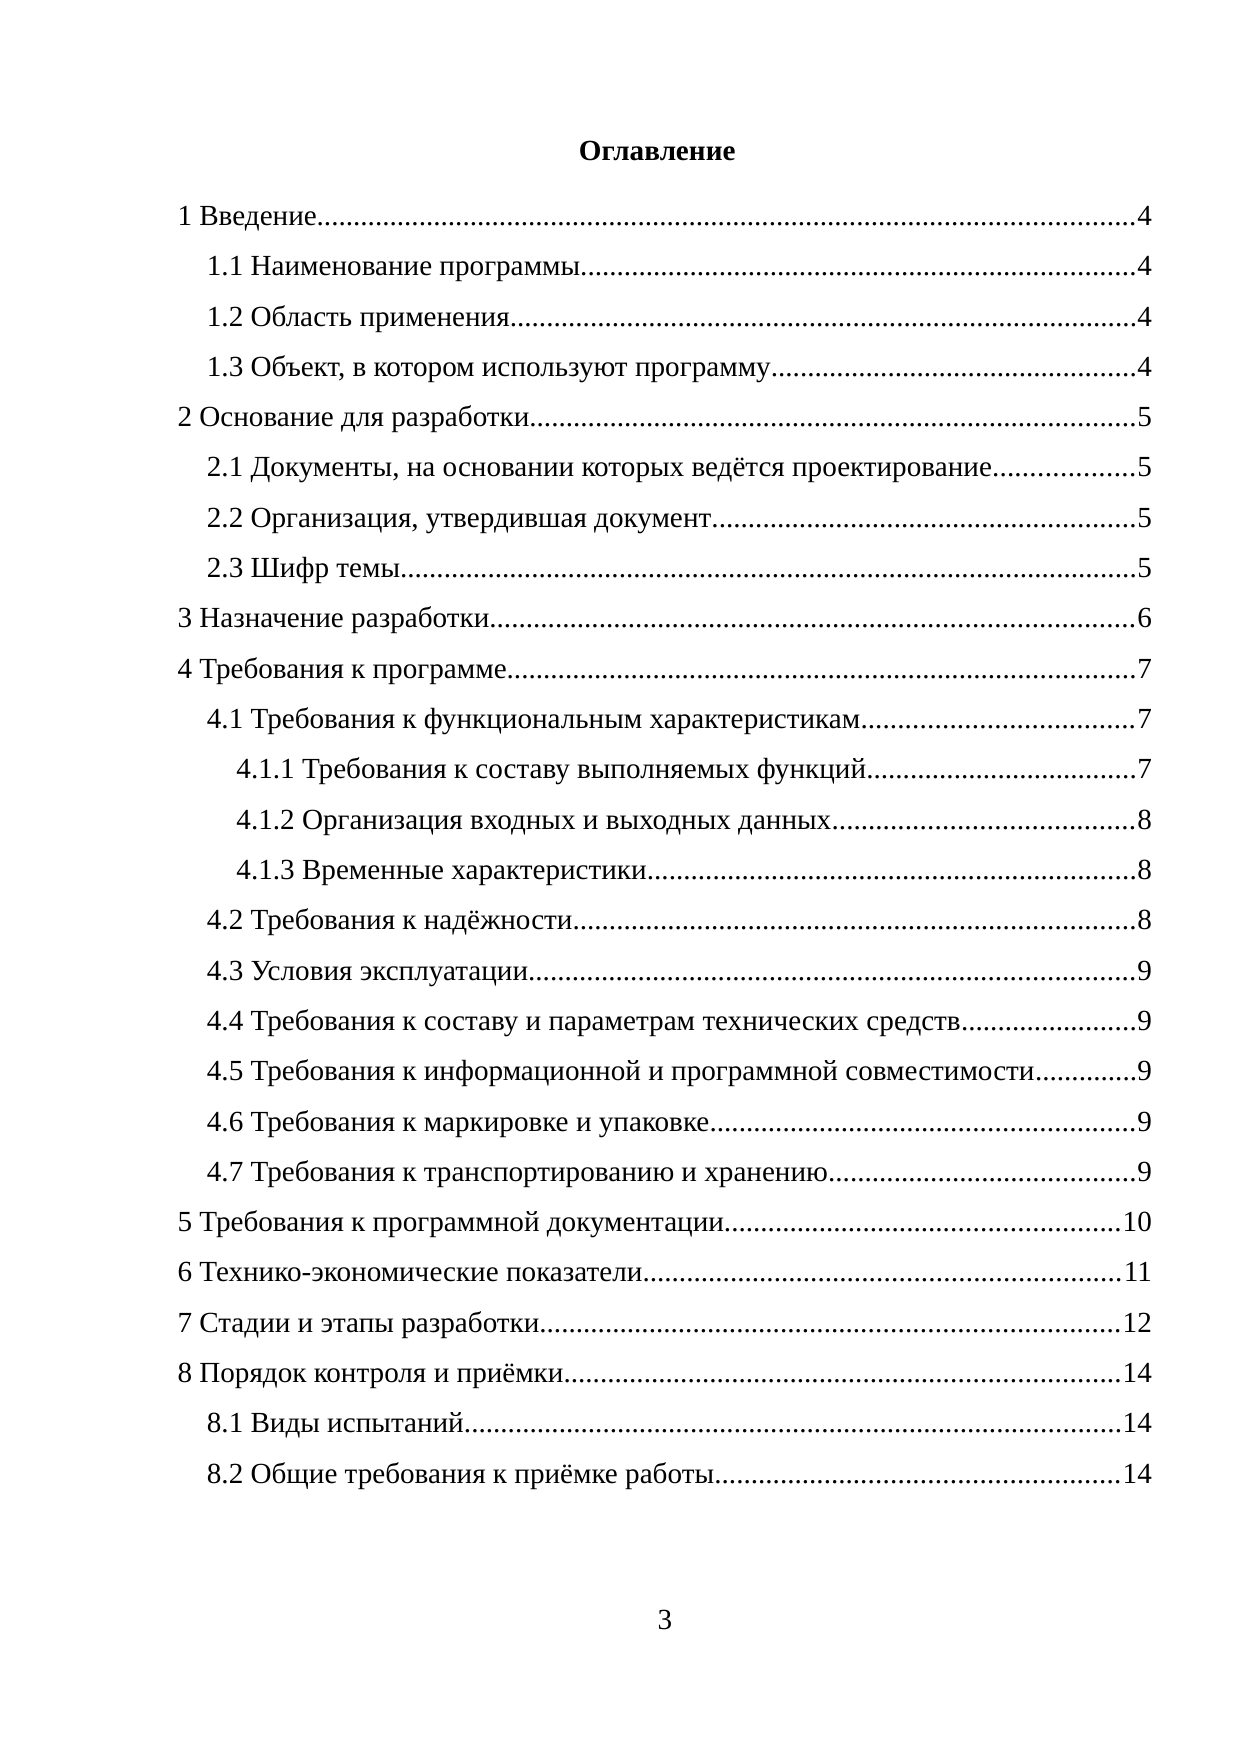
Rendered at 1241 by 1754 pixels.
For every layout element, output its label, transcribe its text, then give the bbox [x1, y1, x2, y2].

text 4 Требования к программе 7 [177, 651, 1152, 684]
text 7 Стадии и этапы разработки 12 [177, 1305, 1152, 1338]
text 4.7 Требования к транспортированию и хранению 9 [207, 1154, 1152, 1187]
text 1.1 Наименование программы 4 [207, 248, 1152, 282]
text 6 Технико-экономические показатели 11 [177, 1254, 1152, 1288]
text 8.1 Виды испытаний 14 [207, 1406, 1152, 1439]
text 5 Требования к программной документации 10 [177, 1204, 1152, 1238]
text 4.1 Требования к функциональным характеристикам 7 [207, 701, 1152, 735]
text 4.1.3 Временные характеристики 8 [236, 852, 1152, 886]
text 2.2 Организация, утвердившая документ 5 [207, 500, 1152, 533]
text 2 Основание для разработки 5 [177, 399, 1152, 433]
text 2.1 Документы, на основании которых ведётся проектирование 5 [207, 449, 1152, 483]
text 4.1.2 Организация входных и выходных данных 8 [236, 802, 1152, 835]
text 4.3 Условия эксплуатации 9 [207, 953, 1152, 986]
text 4.6 Требования к маркировке и упаковке 9 [207, 1104, 1152, 1137]
title Оглавление [251, 133, 1063, 166]
text 3 Назначение разработки 6 [177, 601, 1152, 634]
text 4.5 Требования к информационной и программной совместимости 9 [207, 1053, 1152, 1087]
text 4.2 Требования к надёжности 8 [207, 902, 1152, 936]
text 8.2 Общие требования к приёмке работы 14 [207, 1456, 1152, 1489]
text 1.2 Область применения 4 [207, 299, 1152, 332]
text 4.4 Требования к составу и параметрам технических средств 9 [207, 1003, 1152, 1037]
text 8 Порядок контроля и приёмки 14 [177, 1355, 1152, 1389]
text 1.3 Объект, в котором используют программу 4 [207, 349, 1152, 382]
text 4.1.1 Требования к составу выполняемых функций 7 [236, 751, 1152, 785]
text 2.3 Шифр темы 5 [207, 550, 1152, 584]
text 1 Введение 4 [177, 198, 1152, 232]
